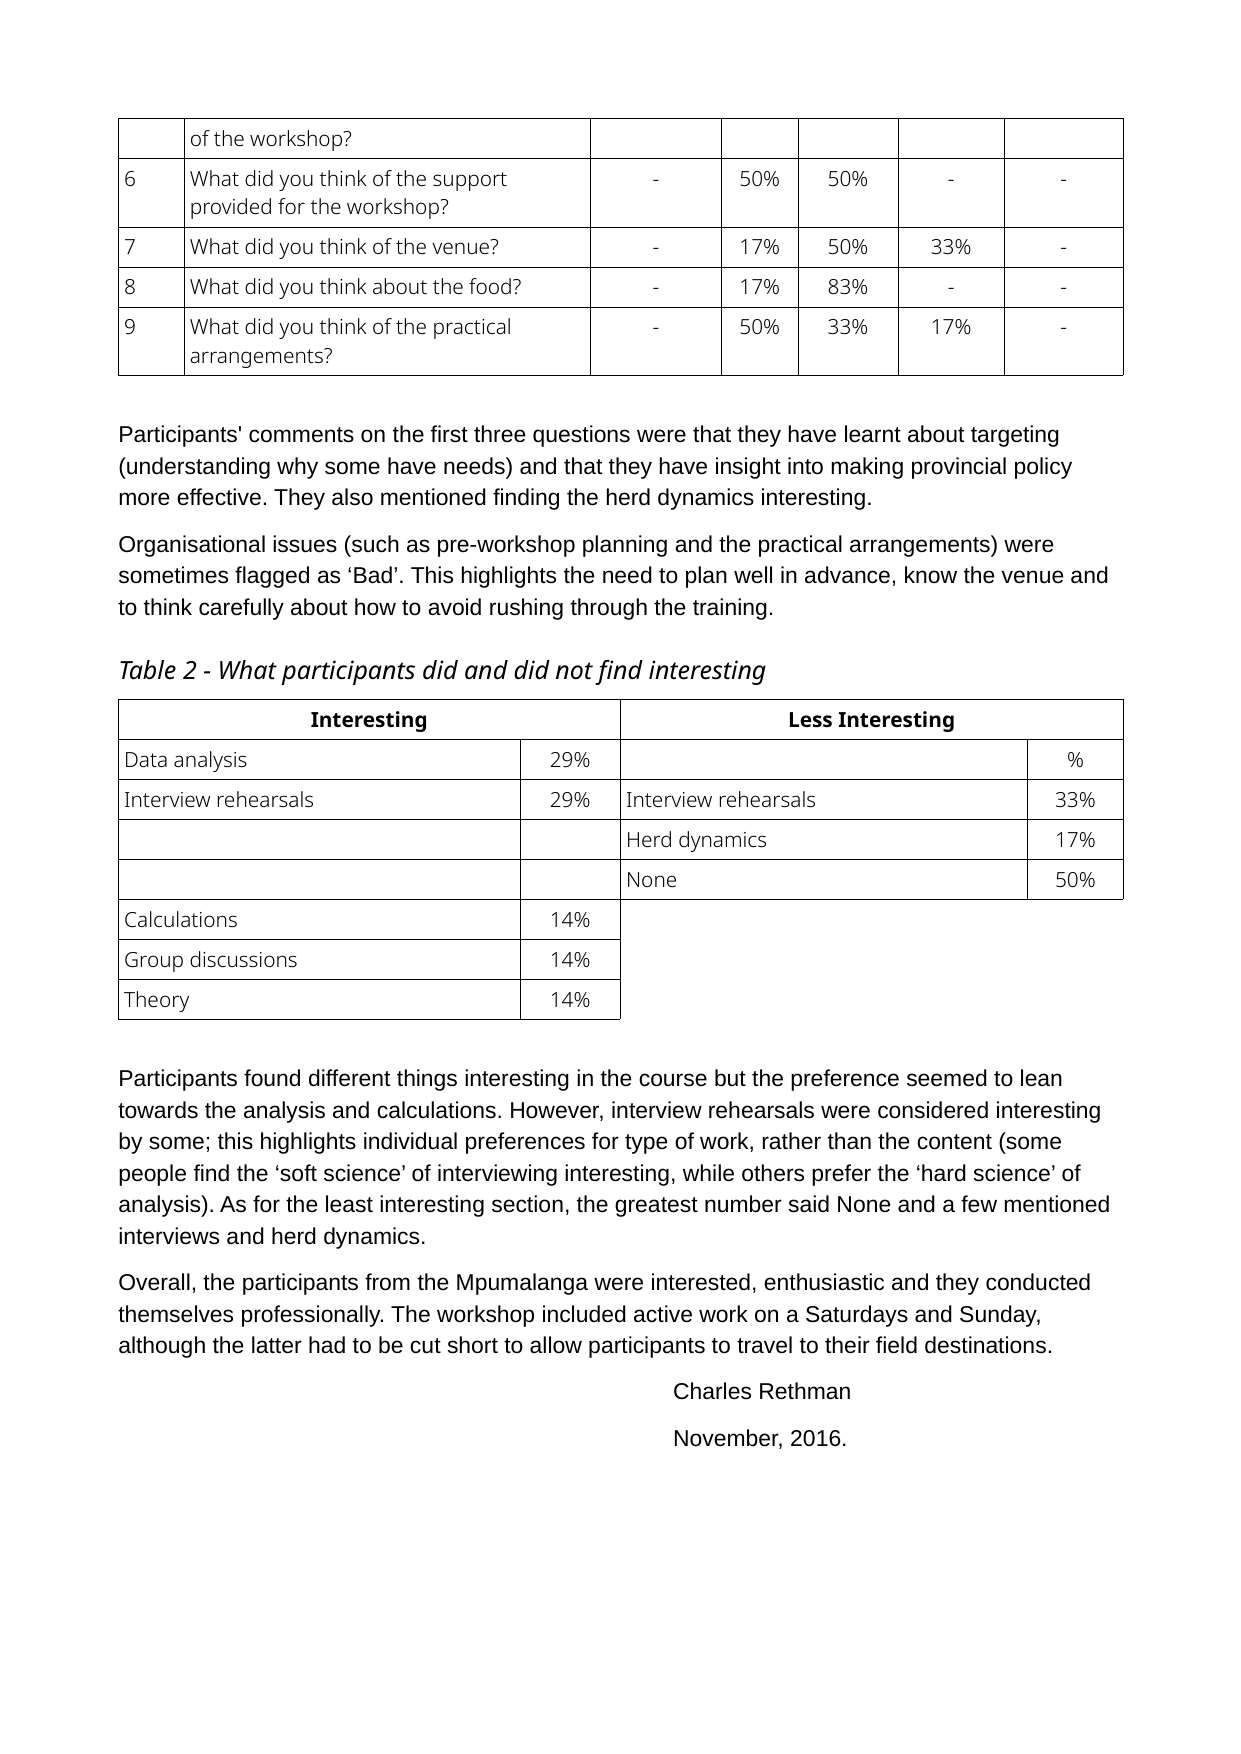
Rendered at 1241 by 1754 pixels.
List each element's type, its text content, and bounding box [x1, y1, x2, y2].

table_cell 17% [722, 268, 798, 307]
table_cell 33% [1028, 780, 1123, 819]
table_cell [1028, 939, 1123, 979]
text Participants found different things interesting in the course but the preference seemed to lean towards the analysis and calculations. However, interview rehearsals were considered interesting by some; this highlights individual preferences for type of work, rather than the content (some people find the ‘soft science’ of interviewing interesting, while others prefer the ‘hard science’ of analysis). As for the least interesting section, the greatest number said None and a few mentioned interviews and herd dynamics. [118, 1065, 1122, 1249]
table_cell 17% [899, 308, 1004, 375]
table_cell 17% [722, 228, 798, 267]
table_cell - [591, 159, 721, 227]
table_cell 50% [722, 308, 798, 375]
table_cell Interview rehearsals [119, 780, 520, 819]
table_cell [621, 740, 1027, 779]
table_cell % [1028, 740, 1123, 779]
table_cell 14% [521, 980, 620, 1019]
table_cell - [1005, 308, 1123, 375]
table_cell - [1005, 228, 1123, 267]
table_cell - [1005, 159, 1123, 227]
table_cell [621, 939, 1027, 979]
table_cell 29% [521, 780, 620, 819]
table_cell Theory [119, 980, 520, 1019]
table_cell 14% [521, 940, 620, 979]
table_cell [799, 119, 898, 158]
table_cell 9 [119, 308, 184, 375]
table_cell [621, 979, 1027, 1019]
table_cell 14% [521, 900, 620, 939]
table_cell [521, 820, 620, 859]
table_cell - [591, 308, 721, 375]
table_cell Data analysis [119, 740, 520, 779]
table_cell 50% [722, 159, 798, 227]
table_cell [119, 820, 520, 859]
table_cell Interview rehearsals [621, 780, 1027, 819]
table_cell What did you think of the practical arrangements? [185, 308, 590, 375]
text Organisational issues (such as pre-workshop planning and the practical arrangements) were sometimes flagged as ‘Bad’. This highlights the need to plan well in advance, know the venue and to think carefully about how to avoid rushing through the training. [118, 531, 1122, 620]
table_cell - [899, 268, 1004, 307]
table_cell [119, 860, 520, 899]
table_cell What did you think about the food? [185, 268, 590, 307]
table_cell - [591, 119, 721, 158]
table_cell 33% [899, 228, 1004, 267]
table_cell Herd dynamics [621, 820, 1027, 859]
text Participants' comments on the first three questions were that they have learnt about targeting (understanding why some have needs) and that they have insight into making provincial policy more effective. They also mentioned finding the herd dynamics interesting. [118, 421, 1122, 511]
table_cell - [1005, 268, 1123, 307]
table_cell - [899, 119, 1004, 158]
text Charles Rethman [118, 1378, 1122, 1405]
table_cell 6 [119, 159, 184, 227]
table_cell Group discussions [119, 940, 520, 979]
table_cell [119, 119, 184, 158]
table_cell What did you think of the venue? [185, 228, 590, 267]
table_cell 83% [799, 268, 898, 307]
text November, 2016. [118, 1424, 1122, 1451]
text Overall, the participants from the Mpumalanga were interested, enthusiastic and they conducted themselves professionally. The workshop included active work on a Saturdays and Sunday, although the latter had to be cut short to allow participants to travel to their field destinations. [118, 1269, 1122, 1358]
table_header Less Interesting [621, 700, 1123, 739]
table_cell 33% [799, 308, 898, 375]
table_cell 50% [1028, 860, 1123, 899]
text Table 2 - What participants did and did not find interesting [118, 652, 1122, 686]
table_cell [521, 860, 620, 899]
table_cell [1028, 900, 1123, 939]
table_cell 17% [1028, 820, 1123, 859]
table_cell None [621, 860, 1027, 899]
table_cell 29% [521, 740, 620, 779]
table_cell [722, 119, 798, 158]
table_cell 7 [119, 228, 184, 267]
table_cell What did you think of the support provided for the workshop? [185, 159, 590, 227]
table_cell - [591, 228, 721, 267]
table_cell - [899, 159, 1004, 227]
table_cell [621, 900, 1027, 939]
table_cell 50% [799, 228, 898, 267]
table_header Interesting [119, 700, 620, 739]
table_cell Calculations [119, 900, 520, 939]
table_cell 8 [119, 268, 184, 307]
table_cell - [591, 268, 721, 307]
table_cell [1028, 979, 1123, 1019]
table_cell of the workshop? [185, 119, 590, 158]
table_cell 50% [799, 159, 898, 227]
table_cell - [1005, 119, 1123, 158]
